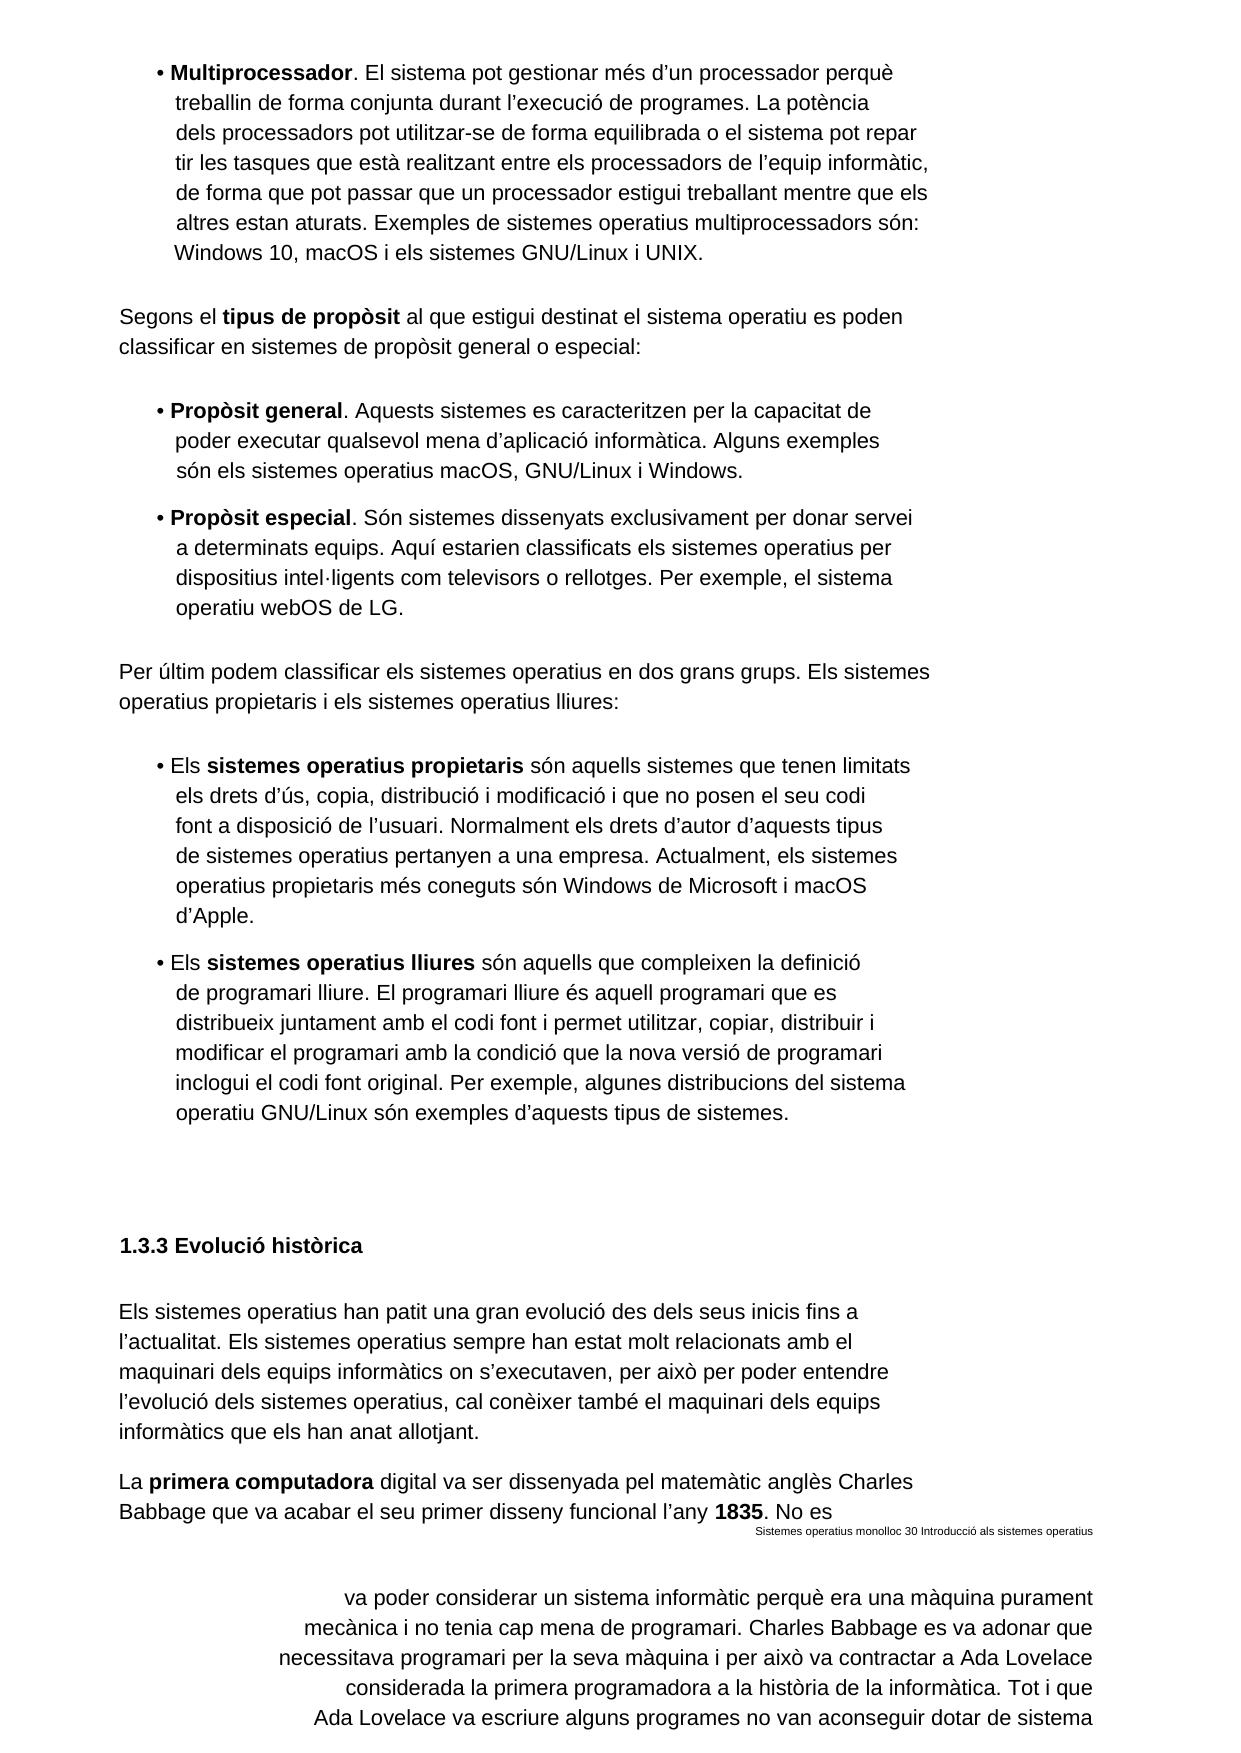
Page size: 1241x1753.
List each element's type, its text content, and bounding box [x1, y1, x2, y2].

text Per últim podem classificar els sistemes operatius en dos grans grups. Els sistemes [118, 659, 1122, 684]
text Ada Lovelace va escriure alguns programes no van aconseguir dotar de sistema [0, 1705, 1093, 1730]
text operatius propietaris més coneguts són Windows de Microsoft i macOS [176, 873, 1122, 898]
text modificar el programari amb la condició que la nova versió de programari [175, 1040, 1122, 1065]
text dels processadors pot utilitzar-se de forma equilibrada o el sistema pot repar [176, 120, 1122, 145]
text són els sistemes operatius macOS, GNU/Linux i Windows. [176, 458, 1122, 483]
text 1.3.3 Evolució històrica [119, 1233, 1122, 1258]
text poder executar qualsevol mena d’aplicació informàtica. Alguns exemples [175, 428, 1122, 453]
text mecànica i no tenia cap mena de programari. Charles Babbage es va adonar que [0, 1615, 1093, 1640]
text Els sistemes operatius han patit una gran evolució des dels seus inicis fins a [118, 1298, 1122, 1324]
text operatius propietaris i els sistemes operatius lliures: [119, 689, 1122, 714]
text de forma que pot passar que un processador estigui treballant mentre que els [176, 180, 1122, 205]
text l’evolució dels sistemes operatius, cal conèixer també el maquinari dels equips [118, 1388, 1122, 1414]
text • Propòsit general. Aquests sistemes es caracteritzen per la capacitat de [156, 398, 1122, 423]
text Sistemes operatius monolloc 30 Introducció als sistemes operatius [0, 1524, 1093, 1537]
text informàtics que els han anat allotjant. [118, 1418, 1122, 1444]
text • Multiprocessador. El sistema pot gestionar més d’un processador perquè [156, 60, 1122, 85]
text de programari lliure. El programari lliure és aquell programari que es [176, 980, 1122, 1005]
text els drets d’ús, copia, distribució i modificació i que no posen el seu codi [175, 783, 1122, 808]
text dispositius intel·ligents com televisors o rellotges. Per exemple, el sistema [176, 565, 1122, 590]
text • Propòsit especial. Són sistemes dissenyats exclusivament per donar servei [156, 505, 1122, 530]
text Segons el tipus de propòsit al que estigui destinat el sistema operatiu es poden [119, 304, 1122, 329]
text va poder considerar un sistema informàtic perquè era una màquina purament [0, 1585, 1093, 1610]
text tir les tasques que està realitzant entre els processadors de l’equip informàtic, [175, 150, 1122, 175]
text distribueix juntament amb el codi font i permet utilitzar, copiar, distribuir i [176, 1010, 1122, 1035]
text operatiu GNU/Linux són exemples d’aquests tipus de sistemes. [176, 1100, 1122, 1125]
text d’Apple. [176, 903, 1122, 928]
text • Els sistemes operatius propietaris són aquells sistemes que tenen limitats [156, 753, 1122, 778]
text operatiu webOS de LG. [176, 595, 1122, 620]
text font a disposició de l’usuari. Normalment els drets d’autor d’aquests tipus [175, 813, 1122, 838]
text de sistemes operatius pertanyen a una empresa. Actualment, els sistemes [176, 843, 1122, 868]
text a determinats equips. Aquí estarien classificats els sistemes operatius per [176, 535, 1122, 560]
text Windows 10, macOS i els sistemes GNU/Linux i UNIX. [174, 240, 1122, 265]
text • Els sistemes operatius lliures són aquells que compleixen la definició [156, 950, 1122, 975]
text l’actualitat. Els sistemes operatius sempre han estat molt relacionats amb el [118, 1328, 1122, 1354]
text considerada la primera programadora a la història de la informàtica. Tot i que [0, 1675, 1093, 1700]
text altres estan aturats. Exemples de sistemes operatius multiprocessadors són: [176, 210, 1122, 235]
text necessitava programari per la seva màquina i per això va contractar a Ada Lovelace [0, 1645, 1093, 1670]
text treballin de forma conjunta durant l’execució de programes. La potència [175, 90, 1122, 115]
text Babbage que va acabar el seu primer disseny funcional l’any 1835. No es [118, 1499, 1122, 1524]
text maquinari dels equips informàtics on s’executaven, per això per poder entendre [118, 1358, 1122, 1384]
text classificar en sistemes de propòsit general o especial: [119, 334, 1122, 359]
text La primera computadora digital va ser dissenyada pel matemàtic anglès Charles [118, 1469, 1122, 1494]
text inclogui el codi font original. Per exemple, algunes distribucions del sistema [175, 1070, 1122, 1095]
